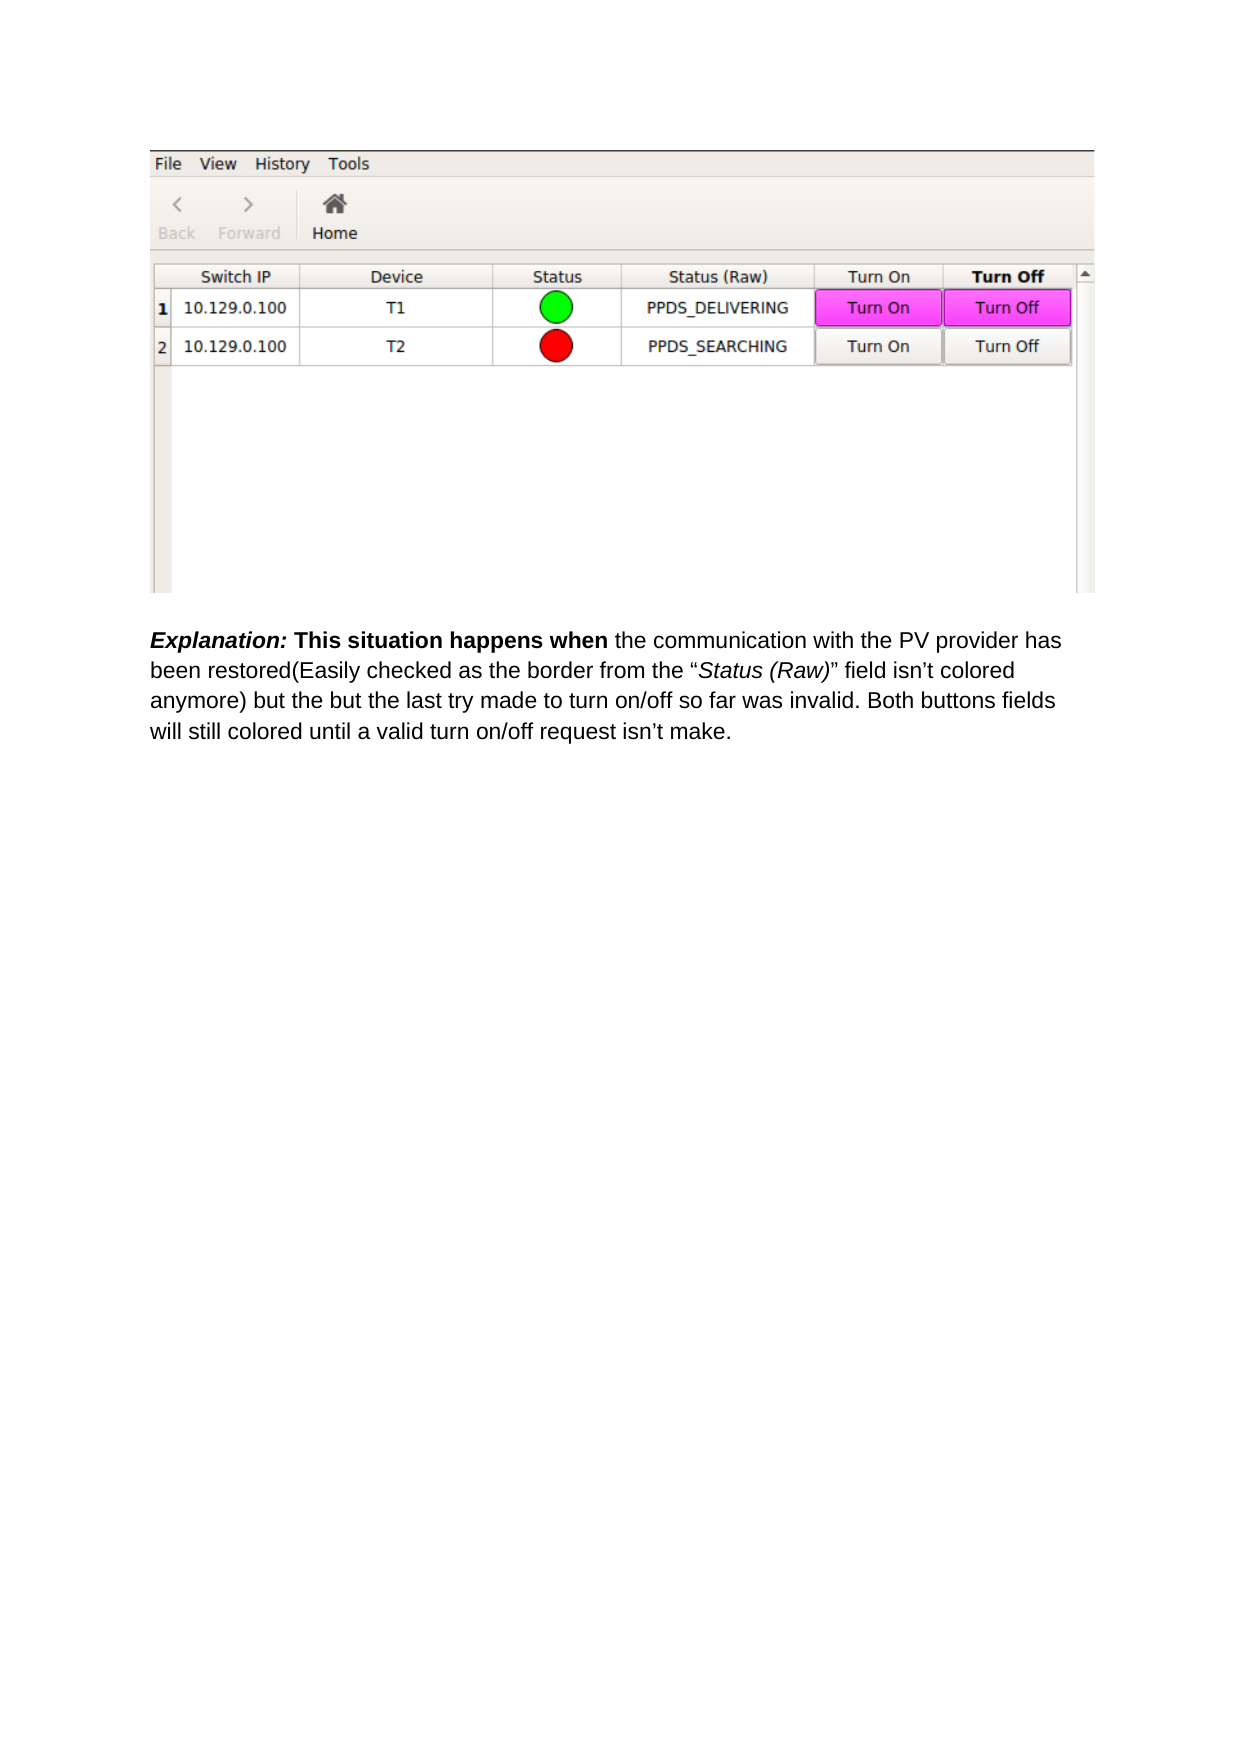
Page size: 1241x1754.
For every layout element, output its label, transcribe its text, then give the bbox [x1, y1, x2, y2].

picture [150, 150, 1095, 593]
text Explanation: This situation happens when the communication with the PV provider has been restored(Easily checked as the border from the “Status (Raw)” field isn’t colored anymore) but the but the last try made to turn on/off so far was invalid. Both buttons fields will still colored until a valid turn on/off request isn’t make. [150, 627, 1090, 744]
